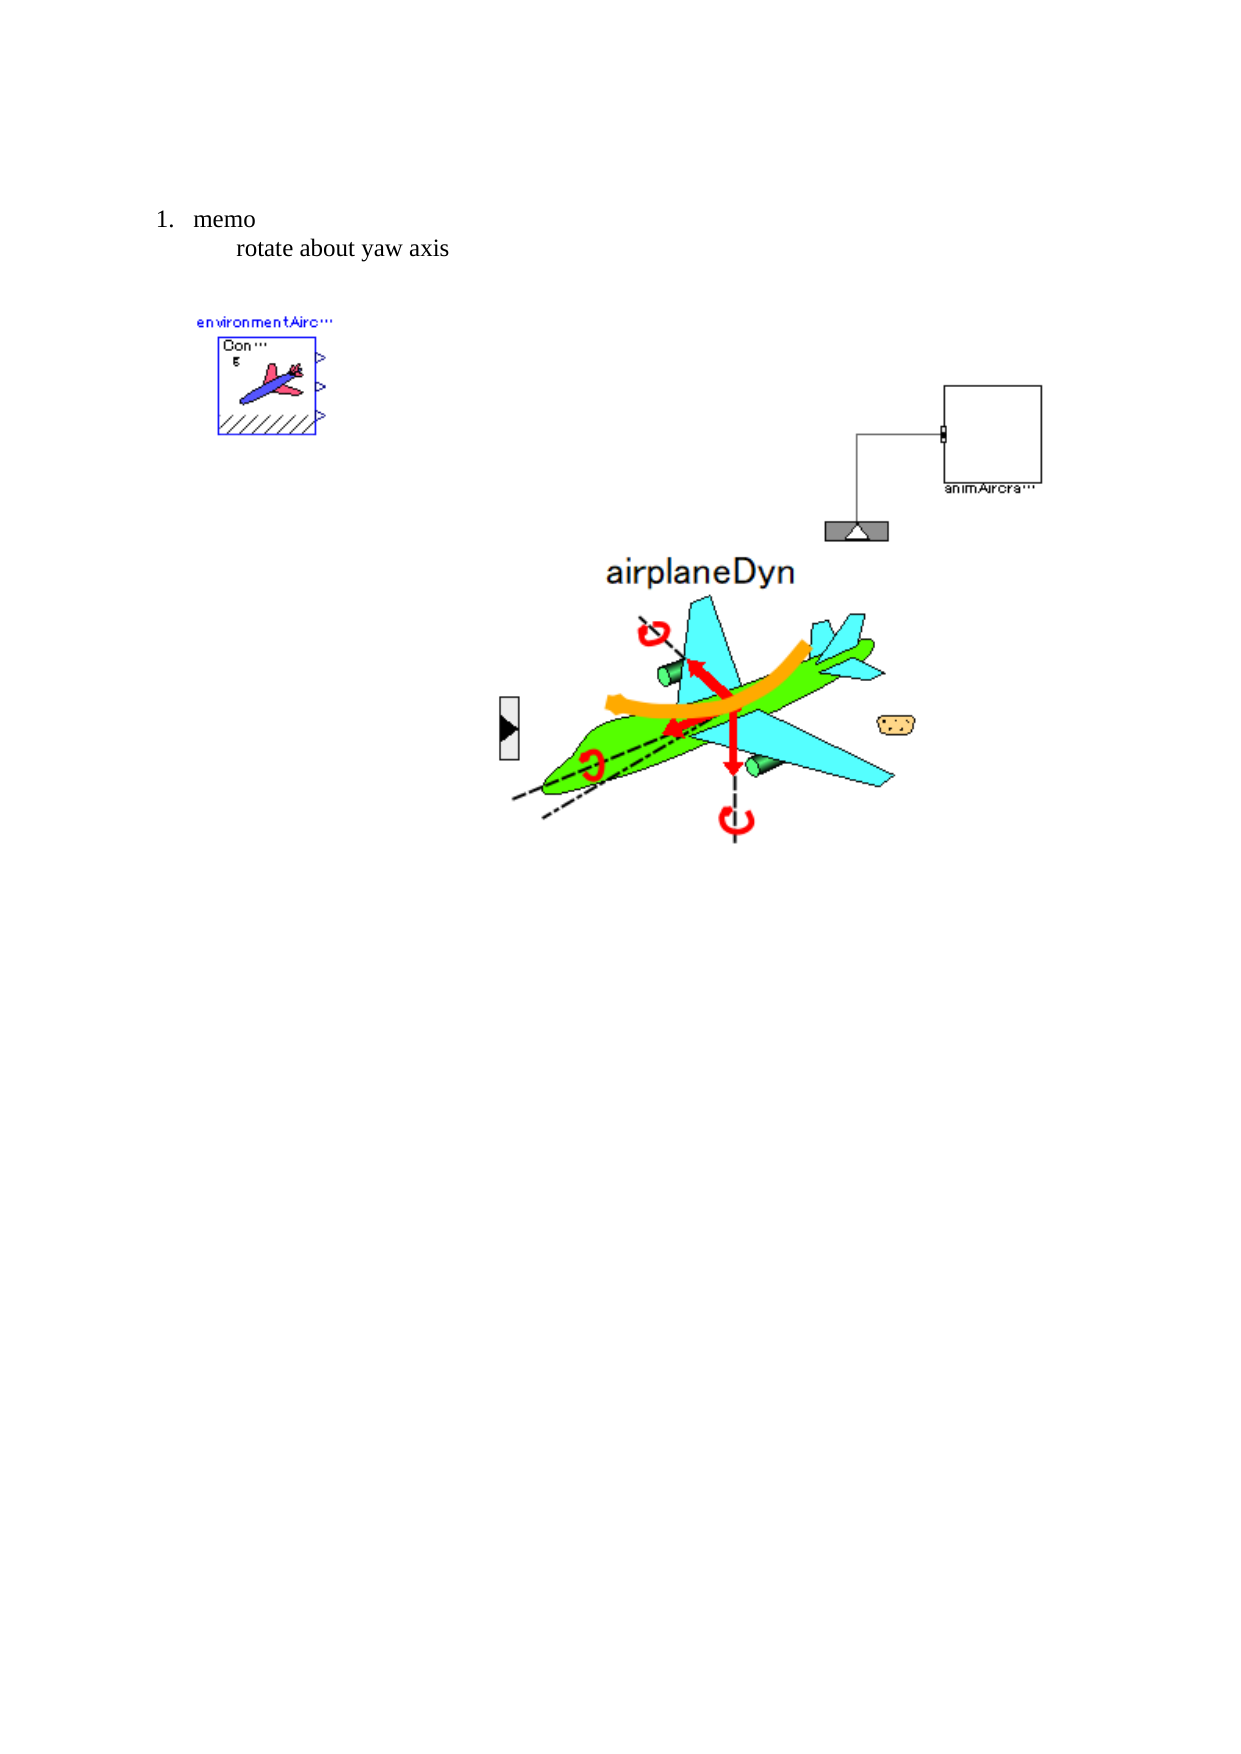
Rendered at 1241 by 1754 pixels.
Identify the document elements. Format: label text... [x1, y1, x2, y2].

picture [171, 290, 1069, 950]
text rotate about yaw axis [236, 233, 1122, 262]
list memo [156, 204, 1122, 233]
